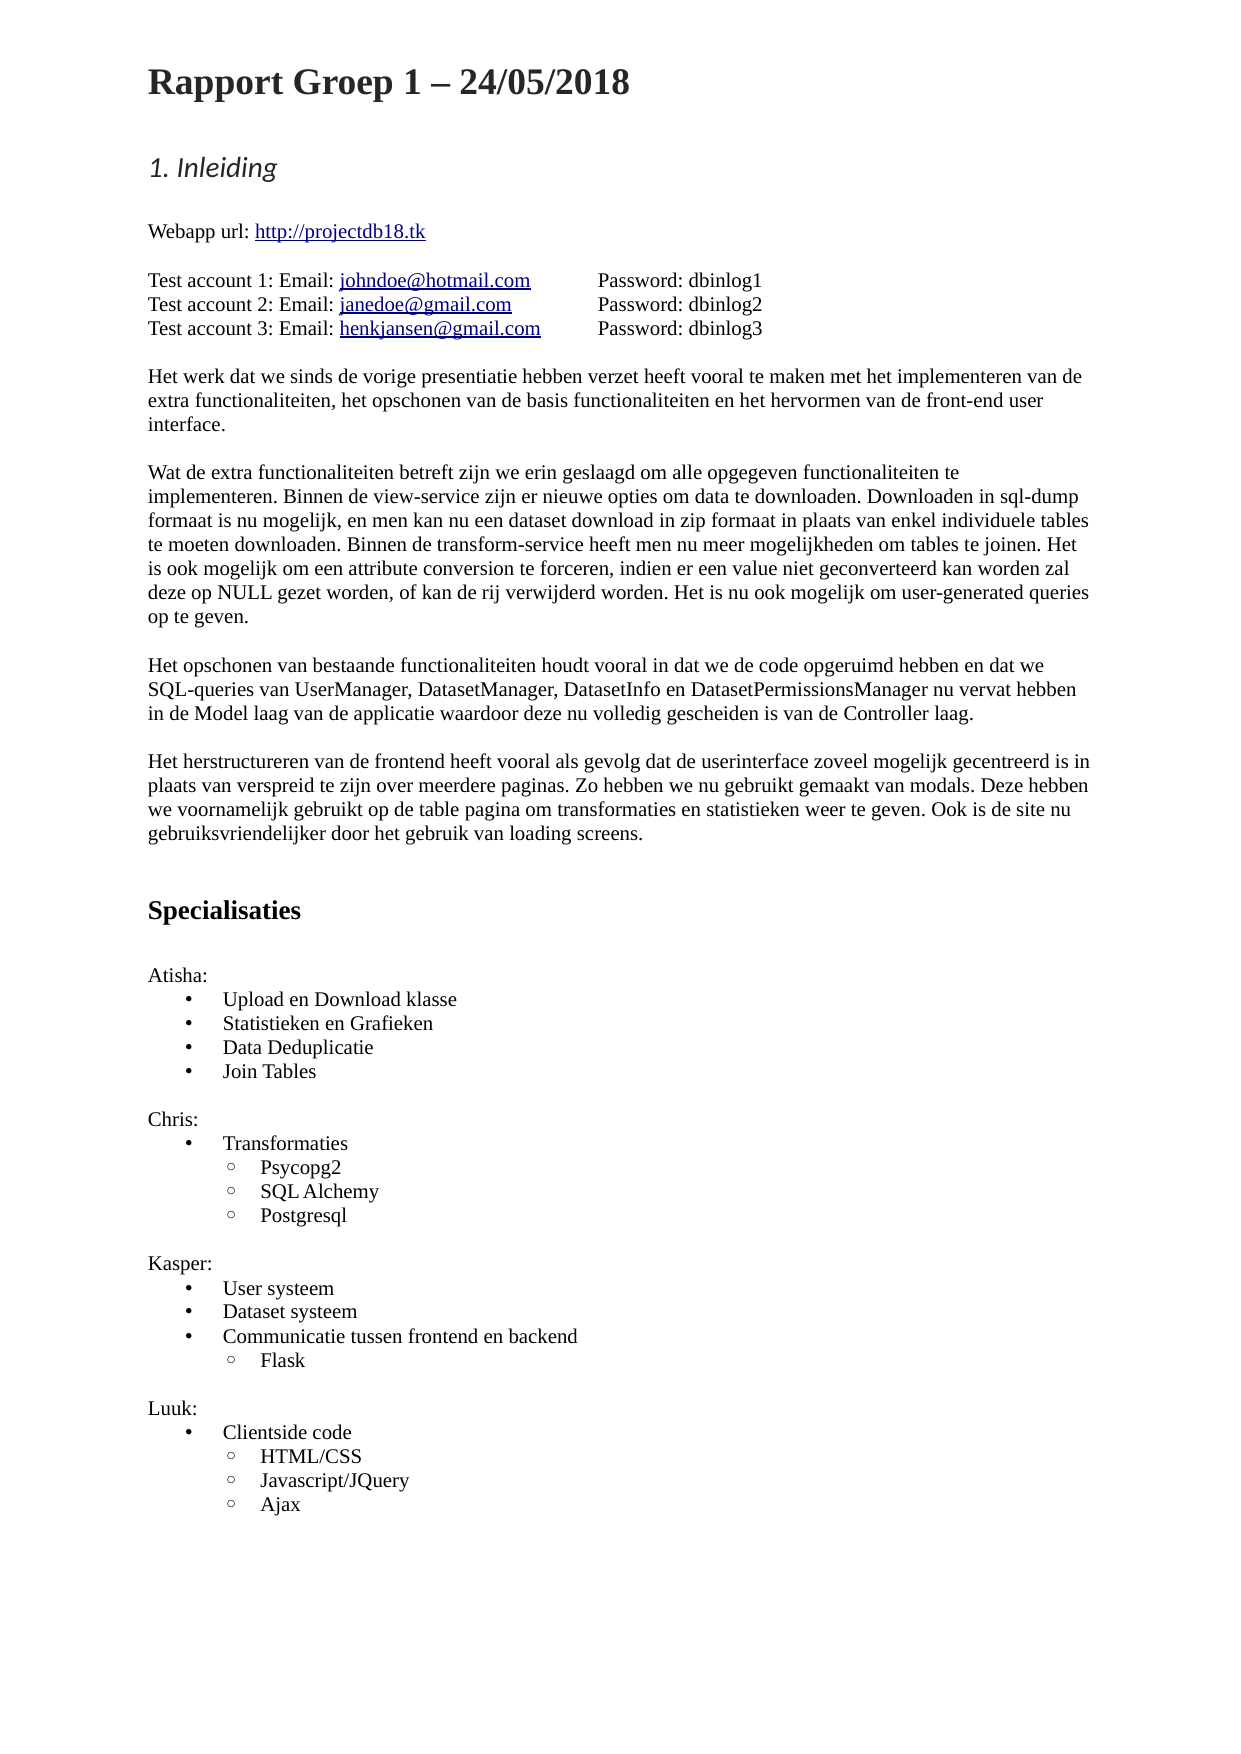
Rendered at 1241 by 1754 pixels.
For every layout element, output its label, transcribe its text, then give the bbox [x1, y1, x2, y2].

list Statistieken en Grafieken [185, 1011, 1093, 1035]
text Webapp url: http://projectdb18.tk [148, 219, 1093, 243]
text Het werk dat we sinds de vorige presentiatie hebben verzet heeft vooral te maken met het implementeren van de extra functionaliteiten, het opschonen van de basis functionaliteiten en het hervormen van de front-end user interface. [148, 364, 1093, 436]
list Communicatie tussen frontend en backend [185, 1323, 1093, 1348]
text Chris: [148, 1107, 1093, 1131]
text Test account 3: Email: henkjansen@gmail.com Password: dbinlog3 [148, 316, 1093, 340]
text Atisha: [148, 963, 1093, 987]
list Data Deduplicatie [185, 1035, 1093, 1059]
list Transformaties [185, 1131, 1093, 1155]
list Flask [223, 1348, 1093, 1372]
text Test account 2: Email: janedoe@gmail.com Password: dbinlog2 [148, 292, 1093, 316]
list Postgresql [223, 1203, 1093, 1227]
subtitle Specialisaties [148, 894, 1093, 925]
list SQL Alchemy [223, 1179, 1093, 1203]
list Clientside code [185, 1420, 1093, 1444]
list Upload en Download klasse [185, 987, 1093, 1011]
text Het opschonen van bestaande functionaliteiten houdt vooral in dat we de code opgeruimd hebben en dat we SQL-queries van UserManager, DatasetManager, DatasetInfo en DatasetPermissionsManager nu vervat hebben in de Model laag van de applicatie waardoor deze nu volledig gescheiden is van de Controller laag. [148, 652, 1093, 725]
text Het herstructureren van de frontend heeft vooral als gevolg dat de userinterface zoveel mogelijk gecentreerd is in plaats van verspreid te zijn over meerdere paginas. Zo hebben we nu gebruikt gemaakt van modals. Deze hebben we voornamelijk gebruikt op de table pagina om transformaties en statistieken weer te geven. Ook is de site nu gebruiksvriendelijker door het gebruik van loading screens. [148, 749, 1093, 845]
list HTML/CSS [223, 1444, 1093, 1468]
subtitle 1. Inleiding [148, 149, 1093, 184]
list Ajax [223, 1492, 1093, 1516]
text Test account 1: Email: johndoe@hotmail.com Password: dbinlog1 [148, 267, 1093, 292]
text Wat de extra functionaliteiten betreft zijn we erin geslaagd om alle opgegeven functionaliteiten te implementeren. Binnen de view-service zijn er nieuwe opties om data te downloaden. Downloaden in sql-dump formaat is nu mogelijk, en men kan nu een dataset download in zip formaat in plaats van enkel individuele tables te moeten downloaden. Binnen de transform-service heeft men nu meer mogelijkheden om tables te joinen. Het is ook mogelijk om een attribute conversion te forceren, indien er een value niet geconverteerd kan worden zal deze op NULL gezet worden, of kan de rij verwijderd worden. Het is nu ook mogelijk om user-generated queries op te geven. [148, 460, 1093, 628]
text Kasper: [148, 1251, 1093, 1275]
list User systeem [185, 1275, 1093, 1299]
list Join Tables [185, 1059, 1093, 1083]
list Dataset systeem [185, 1299, 1093, 1323]
list Javascript/JQuery [223, 1468, 1093, 1492]
list Psycopg2 [223, 1155, 1093, 1179]
text Luuk: [148, 1396, 1093, 1420]
subtitle Rapport Groep 1 – 24/05/2018 [148, 59, 1093, 102]
